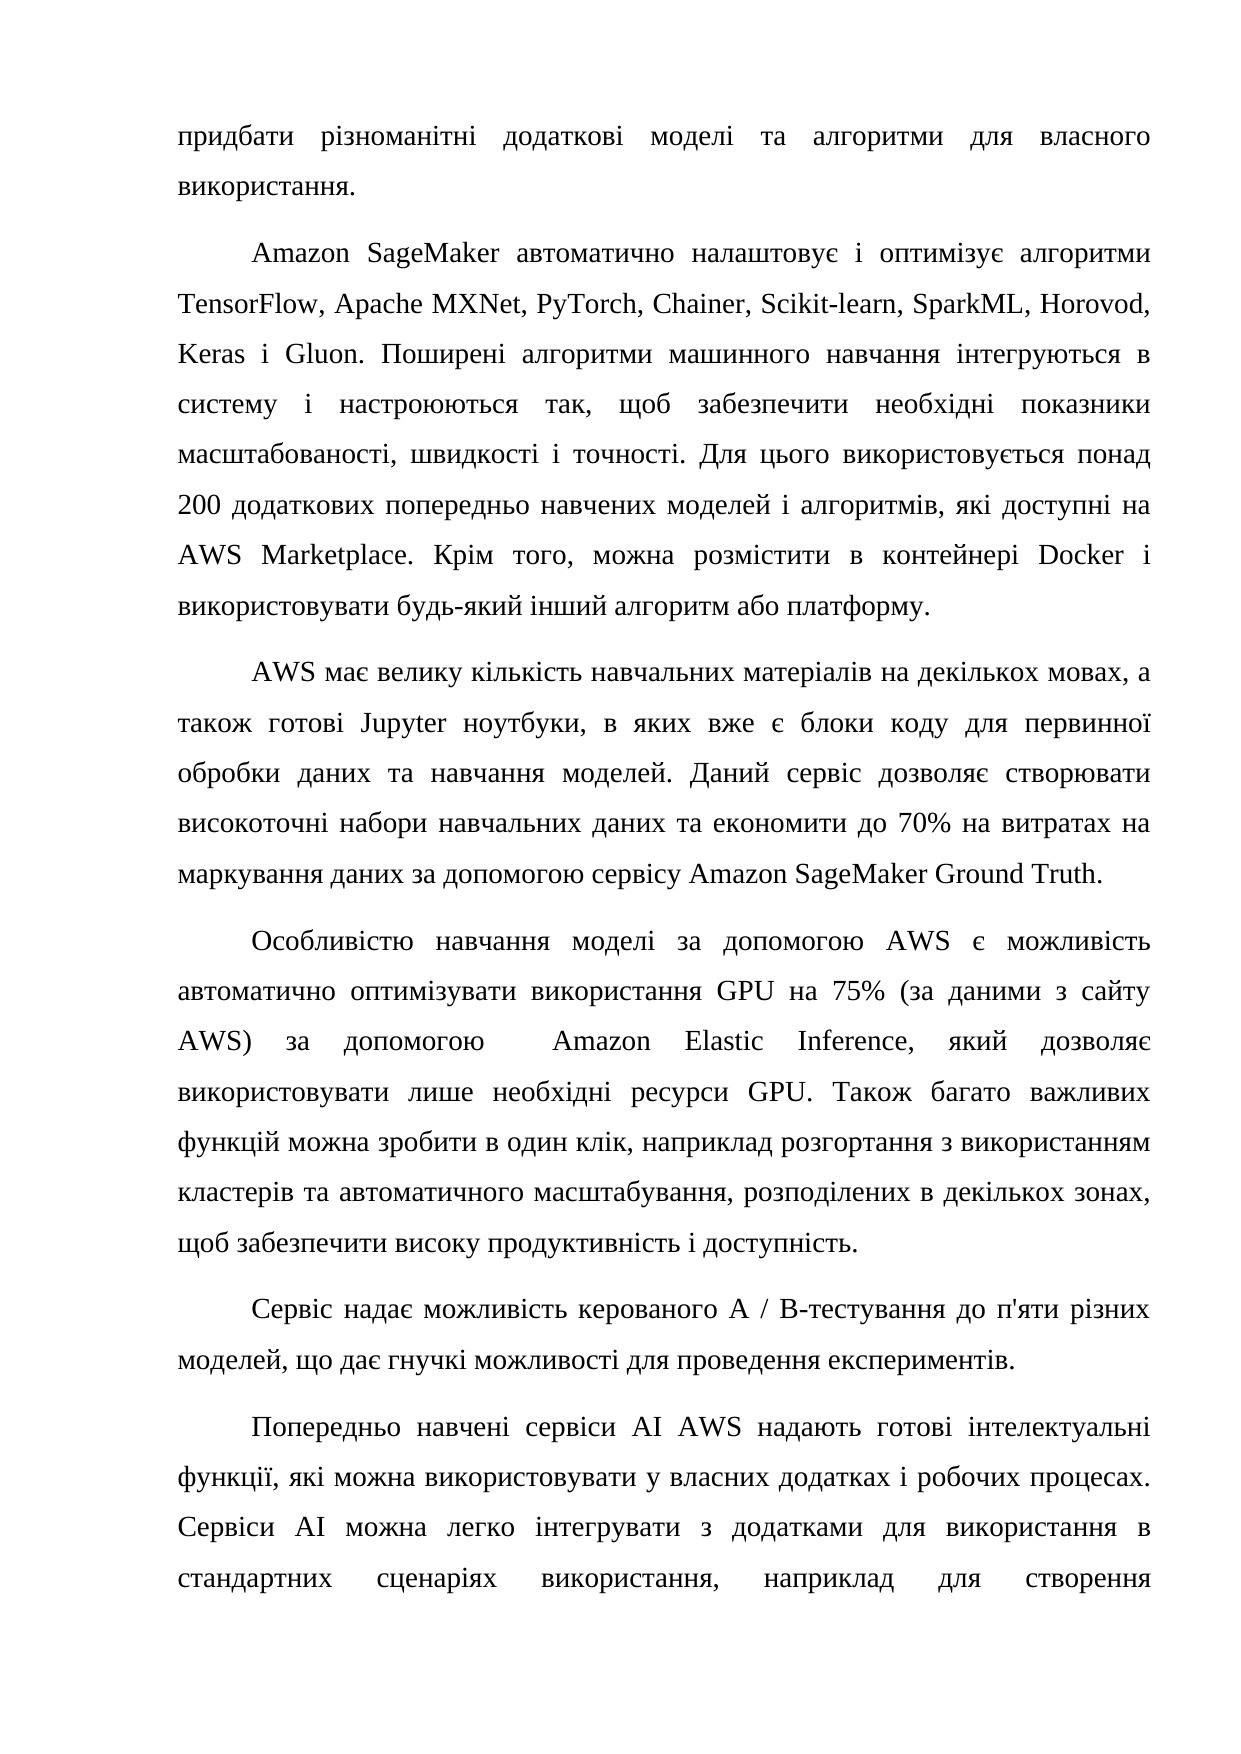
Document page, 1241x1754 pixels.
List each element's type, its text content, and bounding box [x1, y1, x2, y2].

text Особливістю навчання моделі за допомогою AWS є можливість автоматично оптимізувати використання GPU на 75% (за даними з сайту AWS) за допомогою Amazon Elastic Inference, який дозволяє використовувати лише необхідні ресурси GPU. Також багато важливих функцій можна зробити в один клік, наприклад розгортання з використанням кластерів та автоматичного масштабування, розподілених в декількох зонах, щоб забезпечити високу продуктивність і доступність. [177, 923, 1152, 1258]
text Попередньо навчені сервіси AI AWS надають готові інтелектуальні функції, які можна використовувати у власних додатках і робочих процесах. Сервіси AI можна легко інтегрувати з додатками для використання в стандартних сценаріях використання, наприклад для створення [177, 1409, 1152, 1593]
text Сервіс надає можливість керованого A / B-тестування до п'яти різних моделей, що дає гнучкі можливості для проведення експериментів. [177, 1292, 1152, 1376]
text Amazon SageMaker автоматично налаштовує і оптимізує алгоритми TensorFlow, Apache MXNet, PyTorch, Chainer, Scikit-learn, SparkML, Horovod, Keras і Gluon. Поширені алгоритми машинного навчання інтегруються в систему і настроюються так, щоб забезпечити необхідні показники масштабованості, швидкості і точності. Для цього використовується понад 200 додаткових попередньо навчених моделей і алгоритмів, які доступні на AWS Marketplace. Крім того, можна розмістити в контейнері Docker і використовувати будь-який інший алгоритм або платформу. [177, 235, 1152, 621]
text AWS має велику кількість навчальних матеріалів на декількох мовах, а також готові Jupyter ноутбуки, в яких вже є блоки коду для первинної обробки даних та навчання моделей. Даний сервіс дозволяє створювати високоточні набори навчальних даних та економити до 70% на витратах на маркування даних за допомогою сервісу Amazon SageMaker Ground Truth. [177, 654, 1152, 889]
text придбати різноманітні додаткові моделі та алгоритми для власного використання. [177, 118, 1152, 202]
